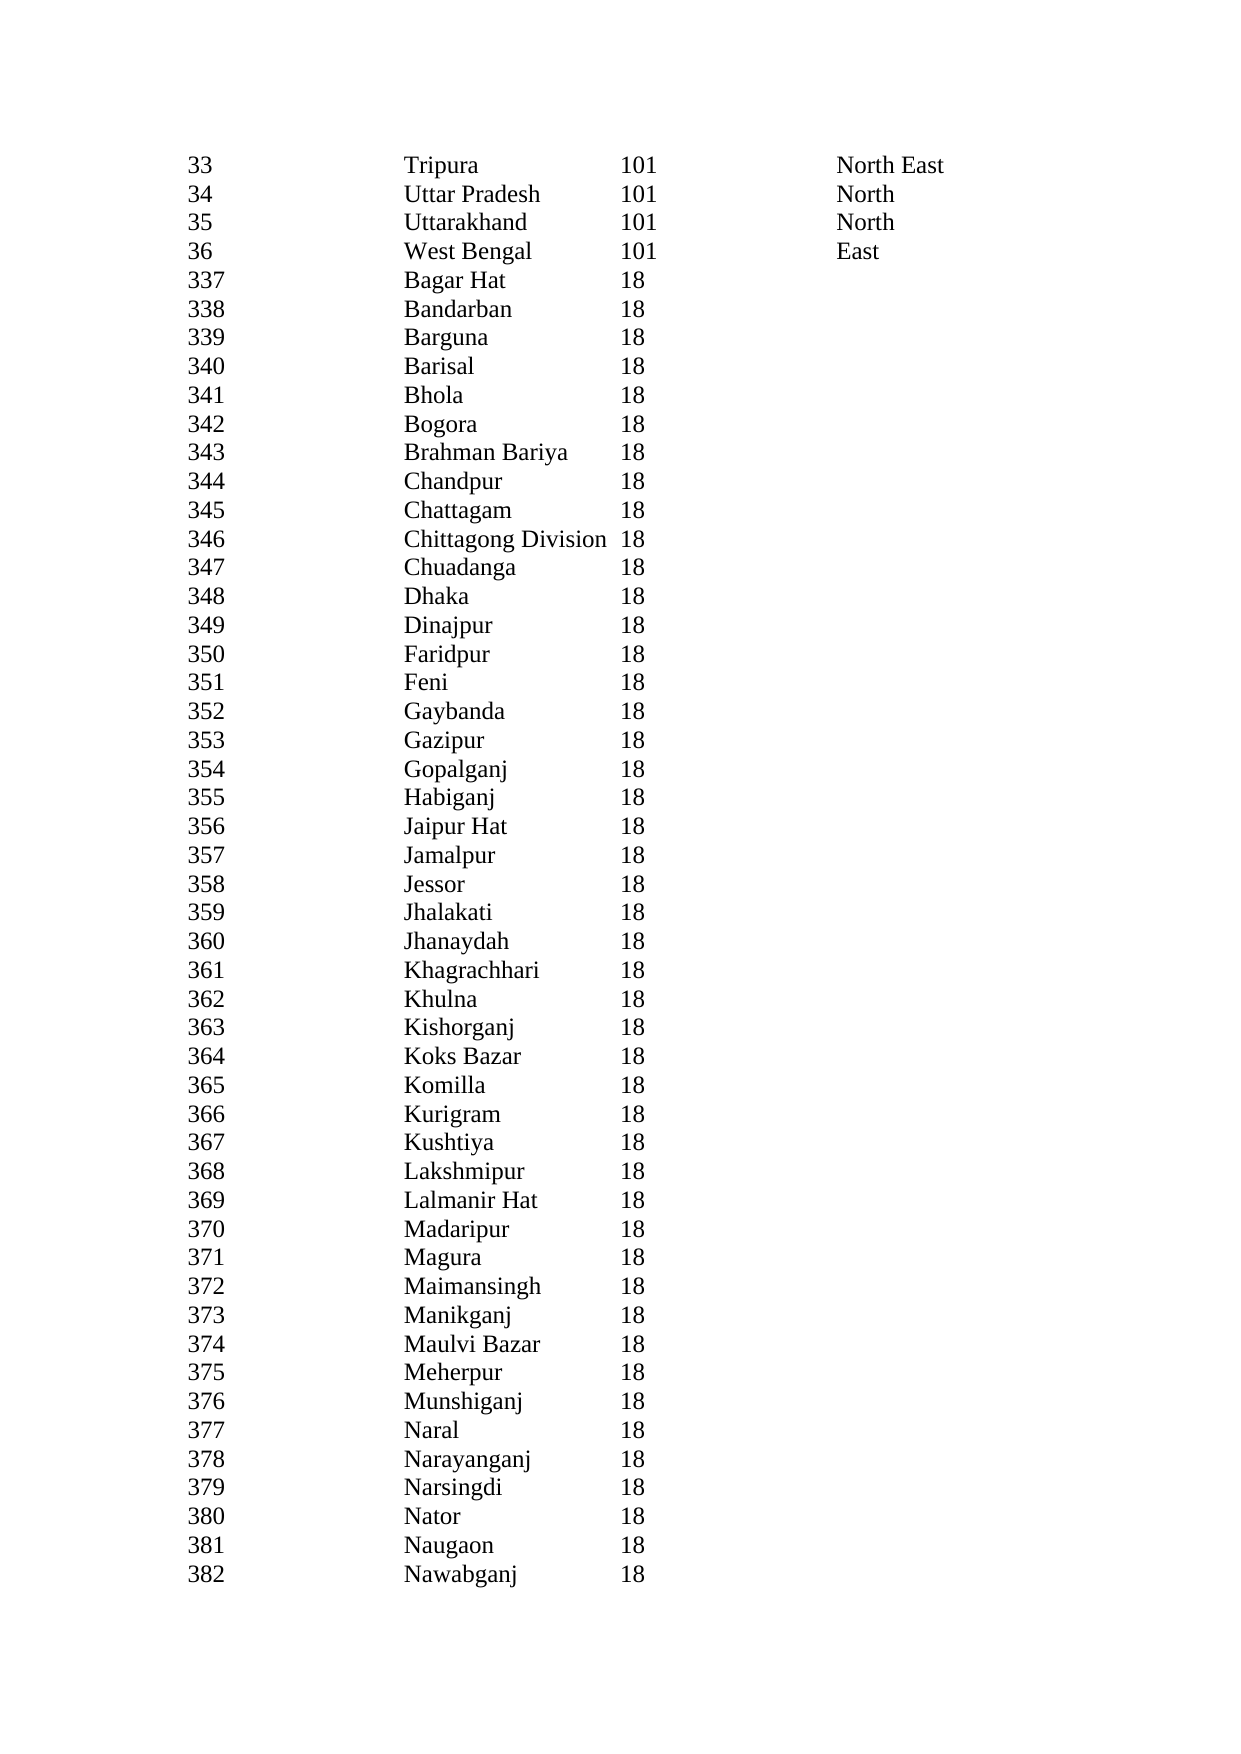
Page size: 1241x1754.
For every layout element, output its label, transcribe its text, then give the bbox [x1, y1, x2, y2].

table_cell North [836, 208, 1053, 236]
table_cell [836, 1070, 1053, 1099]
table_cell 360 [188, 926, 404, 955]
table_cell Chattagam [404, 495, 620, 524]
table_cell [836, 1329, 1053, 1357]
table_cell Gazipur [404, 725, 620, 754]
table_cell 18 [620, 1156, 836, 1185]
table_cell 364 [188, 1041, 404, 1070]
table_cell Naugaon [404, 1530, 620, 1559]
table_cell 372 [188, 1271, 404, 1300]
table_cell 18 [620, 754, 836, 782]
table_cell Jhanaydah [404, 926, 620, 955]
table_cell 379 [188, 1473, 404, 1501]
table_cell Chandpur [404, 466, 620, 495]
table_cell 35 [188, 208, 404, 236]
table_cell Narayanganj [404, 1444, 620, 1472]
table_cell Lakshmipur [404, 1156, 620, 1185]
table_cell [836, 294, 1053, 322]
table_cell 18 [620, 1329, 836, 1357]
table_cell 378 [188, 1444, 404, 1472]
table_cell 34 [188, 179, 404, 207]
table_cell 349 [188, 610, 404, 639]
table_cell 18 [620, 840, 836, 869]
table_cell 18 [620, 1501, 836, 1530]
table_cell Jessor [404, 869, 620, 897]
table_cell Gopalganj [404, 754, 620, 782]
table_cell [836, 1358, 1053, 1386]
table_cell West Bengal [404, 236, 620, 265]
table_cell Komilla [404, 1070, 620, 1099]
table_cell East [836, 236, 1053, 265]
table_cell 342 [188, 409, 404, 437]
table_cell Meherpur [404, 1358, 620, 1386]
table_cell 18 [620, 696, 836, 725]
table_cell 18 [620, 811, 836, 840]
table_cell 18 [620, 668, 836, 696]
table_cell 18 [620, 351, 836, 380]
table_cell 370 [188, 1214, 404, 1242]
table_cell [836, 380, 1053, 409]
table_cell Madaripur [404, 1214, 620, 1242]
table_cell 344 [188, 466, 404, 495]
table_cell 18 [620, 553, 836, 581]
table_cell 375 [188, 1358, 404, 1386]
table_cell Uttarakhand [404, 208, 620, 236]
table_cell [836, 955, 1053, 984]
table_cell 352 [188, 696, 404, 725]
table_cell North East [836, 150, 1053, 179]
table_cell 339 [188, 323, 404, 351]
table_cell [836, 984, 1053, 1012]
table_cell 18 [620, 1358, 836, 1386]
table_cell 18 [620, 1271, 836, 1300]
table_cell 18 [620, 955, 836, 984]
table_cell Khulna [404, 984, 620, 1012]
table_cell Uttar Pradesh [404, 179, 620, 207]
table_cell 18 [620, 610, 836, 639]
table_cell Khagrachhari [404, 955, 620, 984]
table_cell 365 [188, 1070, 404, 1099]
table_cell 33 [188, 150, 404, 179]
table_cell [836, 668, 1053, 696]
table_cell North [836, 179, 1053, 207]
table_cell 18 [620, 495, 836, 524]
table_cell 18 [620, 1300, 836, 1329]
table_cell 18 [620, 409, 836, 437]
table_cell 351 [188, 668, 404, 696]
table_cell [836, 1530, 1053, 1559]
table_cell [836, 466, 1053, 495]
table_cell 101 [620, 236, 836, 265]
table_cell Jamalpur [404, 840, 620, 869]
table_cell Koks Bazar [404, 1041, 620, 1070]
table_cell 366 [188, 1099, 404, 1127]
table_cell 18 [620, 1243, 836, 1271]
table_cell 18 [620, 783, 836, 811]
table_cell 348 [188, 581, 404, 610]
table_cell 341 [188, 380, 404, 409]
table_cell 18 [620, 581, 836, 610]
table_cell 18 [620, 438, 836, 466]
table_cell 346 [188, 524, 404, 552]
table_cell 18 [620, 1473, 836, 1501]
table_cell 373 [188, 1300, 404, 1329]
table_cell 337 [188, 265, 404, 294]
table_cell [836, 783, 1053, 811]
table_cell Magura [404, 1243, 620, 1271]
table_cell [836, 754, 1053, 782]
table_cell 18 [620, 1530, 836, 1559]
table_cell 18 [620, 265, 836, 294]
table_cell Faridpur [404, 639, 620, 667]
table_cell Feni [404, 668, 620, 696]
table_cell Nator [404, 1501, 620, 1530]
table_cell 18 [620, 1128, 836, 1156]
table_cell [836, 1386, 1053, 1415]
table_cell [836, 1013, 1053, 1041]
table_cell [836, 725, 1053, 754]
table_cell 18 [620, 1185, 836, 1214]
table_cell [836, 323, 1053, 351]
table_cell 359 [188, 898, 404, 926]
table_cell Munshiganj [404, 1386, 620, 1415]
table_cell 18 [620, 926, 836, 955]
table_cell [836, 1300, 1053, 1329]
table_cell 347 [188, 553, 404, 581]
table_cell [836, 1214, 1053, 1242]
table_cell [836, 610, 1053, 639]
table_cell 18 [620, 1559, 836, 1587]
table_cell Dhaka [404, 581, 620, 610]
table_cell 358 [188, 869, 404, 897]
table_cell 363 [188, 1013, 404, 1041]
table_cell 18 [620, 898, 836, 926]
table_cell 369 [188, 1185, 404, 1214]
table_cell Habiganj [404, 783, 620, 811]
table_cell 367 [188, 1128, 404, 1156]
table_cell 18 [620, 524, 836, 552]
table_cell [836, 1501, 1053, 1530]
table_cell 18 [620, 725, 836, 754]
table_cell 355 [188, 783, 404, 811]
table_cell [836, 553, 1053, 581]
table_cell 340 [188, 351, 404, 380]
table_cell [836, 524, 1053, 552]
table_cell [836, 1185, 1053, 1214]
table_cell [836, 351, 1053, 380]
table_cell 18 [620, 869, 836, 897]
table_cell 18 [620, 1041, 836, 1070]
table_cell 382 [188, 1559, 404, 1587]
table_cell Kishorganj [404, 1013, 620, 1041]
table_cell 101 [620, 208, 836, 236]
table_cell [836, 926, 1053, 955]
table_cell 36 [188, 236, 404, 265]
table_cell 18 [620, 639, 836, 667]
table_cell [836, 409, 1053, 437]
table_cell Kushtiya [404, 1128, 620, 1156]
table_cell [836, 1243, 1053, 1271]
table_cell 18 [620, 1386, 836, 1415]
table_cell [836, 696, 1053, 725]
table_cell 18 [620, 1444, 836, 1472]
table_cell [836, 1444, 1053, 1472]
table_cell [836, 1271, 1053, 1300]
table_cell 338 [188, 294, 404, 322]
table_cell Nawabganj [404, 1559, 620, 1587]
table_cell [836, 1041, 1053, 1070]
table_cell Jhalakati [404, 898, 620, 926]
table_cell Chittagong Division [404, 524, 620, 552]
table_cell 18 [620, 1214, 836, 1242]
table_cell 18 [620, 380, 836, 409]
table_cell 101 [620, 179, 836, 207]
table_cell [836, 1156, 1053, 1185]
table_cell Maimansingh [404, 1271, 620, 1300]
table_cell [836, 495, 1053, 524]
table_cell 377 [188, 1415, 404, 1444]
table_cell 361 [188, 955, 404, 984]
table_cell 18 [620, 294, 836, 322]
table_cell [836, 1473, 1053, 1501]
table_cell Chuadanga [404, 553, 620, 581]
table_cell 101 [620, 150, 836, 179]
table_cell 350 [188, 639, 404, 667]
table_cell [836, 438, 1053, 466]
table_cell 18 [620, 1099, 836, 1127]
table_cell [836, 869, 1053, 897]
table_cell [836, 581, 1053, 610]
table_cell 18 [620, 1013, 836, 1041]
table_cell [836, 265, 1053, 294]
table_cell Dinajpur [404, 610, 620, 639]
table_cell [836, 811, 1053, 840]
table_cell 343 [188, 438, 404, 466]
table_cell 18 [620, 1070, 836, 1099]
table_cell Narsingdi [404, 1473, 620, 1501]
table_cell 376 [188, 1386, 404, 1415]
table_cell [836, 898, 1053, 926]
table_cell Bandarban [404, 294, 620, 322]
table_cell 345 [188, 495, 404, 524]
table_cell Gaybanda [404, 696, 620, 725]
table_cell Barisal [404, 351, 620, 380]
table_cell 368 [188, 1156, 404, 1185]
table_cell 371 [188, 1243, 404, 1271]
table_cell Bhola [404, 380, 620, 409]
table_cell [836, 840, 1053, 869]
table_cell 374 [188, 1329, 404, 1357]
table_cell Manikganj [404, 1300, 620, 1329]
table_cell Lalmanir Hat [404, 1185, 620, 1214]
table_cell 18 [620, 323, 836, 351]
table_cell 380 [188, 1501, 404, 1530]
table_cell [836, 1415, 1053, 1444]
table_cell Naral [404, 1415, 620, 1444]
table_cell Jaipur Hat [404, 811, 620, 840]
table_cell [836, 1099, 1053, 1127]
table_cell [836, 1559, 1053, 1587]
table_cell 381 [188, 1530, 404, 1559]
table_cell [836, 639, 1053, 667]
table_cell 362 [188, 984, 404, 1012]
table_cell 353 [188, 725, 404, 754]
table_cell Barguna [404, 323, 620, 351]
table_cell 357 [188, 840, 404, 869]
table_cell 356 [188, 811, 404, 840]
table_cell 18 [620, 466, 836, 495]
table_cell 354 [188, 754, 404, 782]
table_cell Bogora [404, 409, 620, 437]
table_cell Bagar Hat [404, 265, 620, 294]
table_cell [836, 1128, 1053, 1156]
table_cell Kurigram [404, 1099, 620, 1127]
table_cell 18 [620, 1415, 836, 1444]
table_cell Tripura [404, 150, 620, 179]
table_cell 18 [620, 984, 836, 1012]
table_cell Brahman Bariya [404, 438, 620, 466]
table_cell Maulvi Bazar [404, 1329, 620, 1357]
